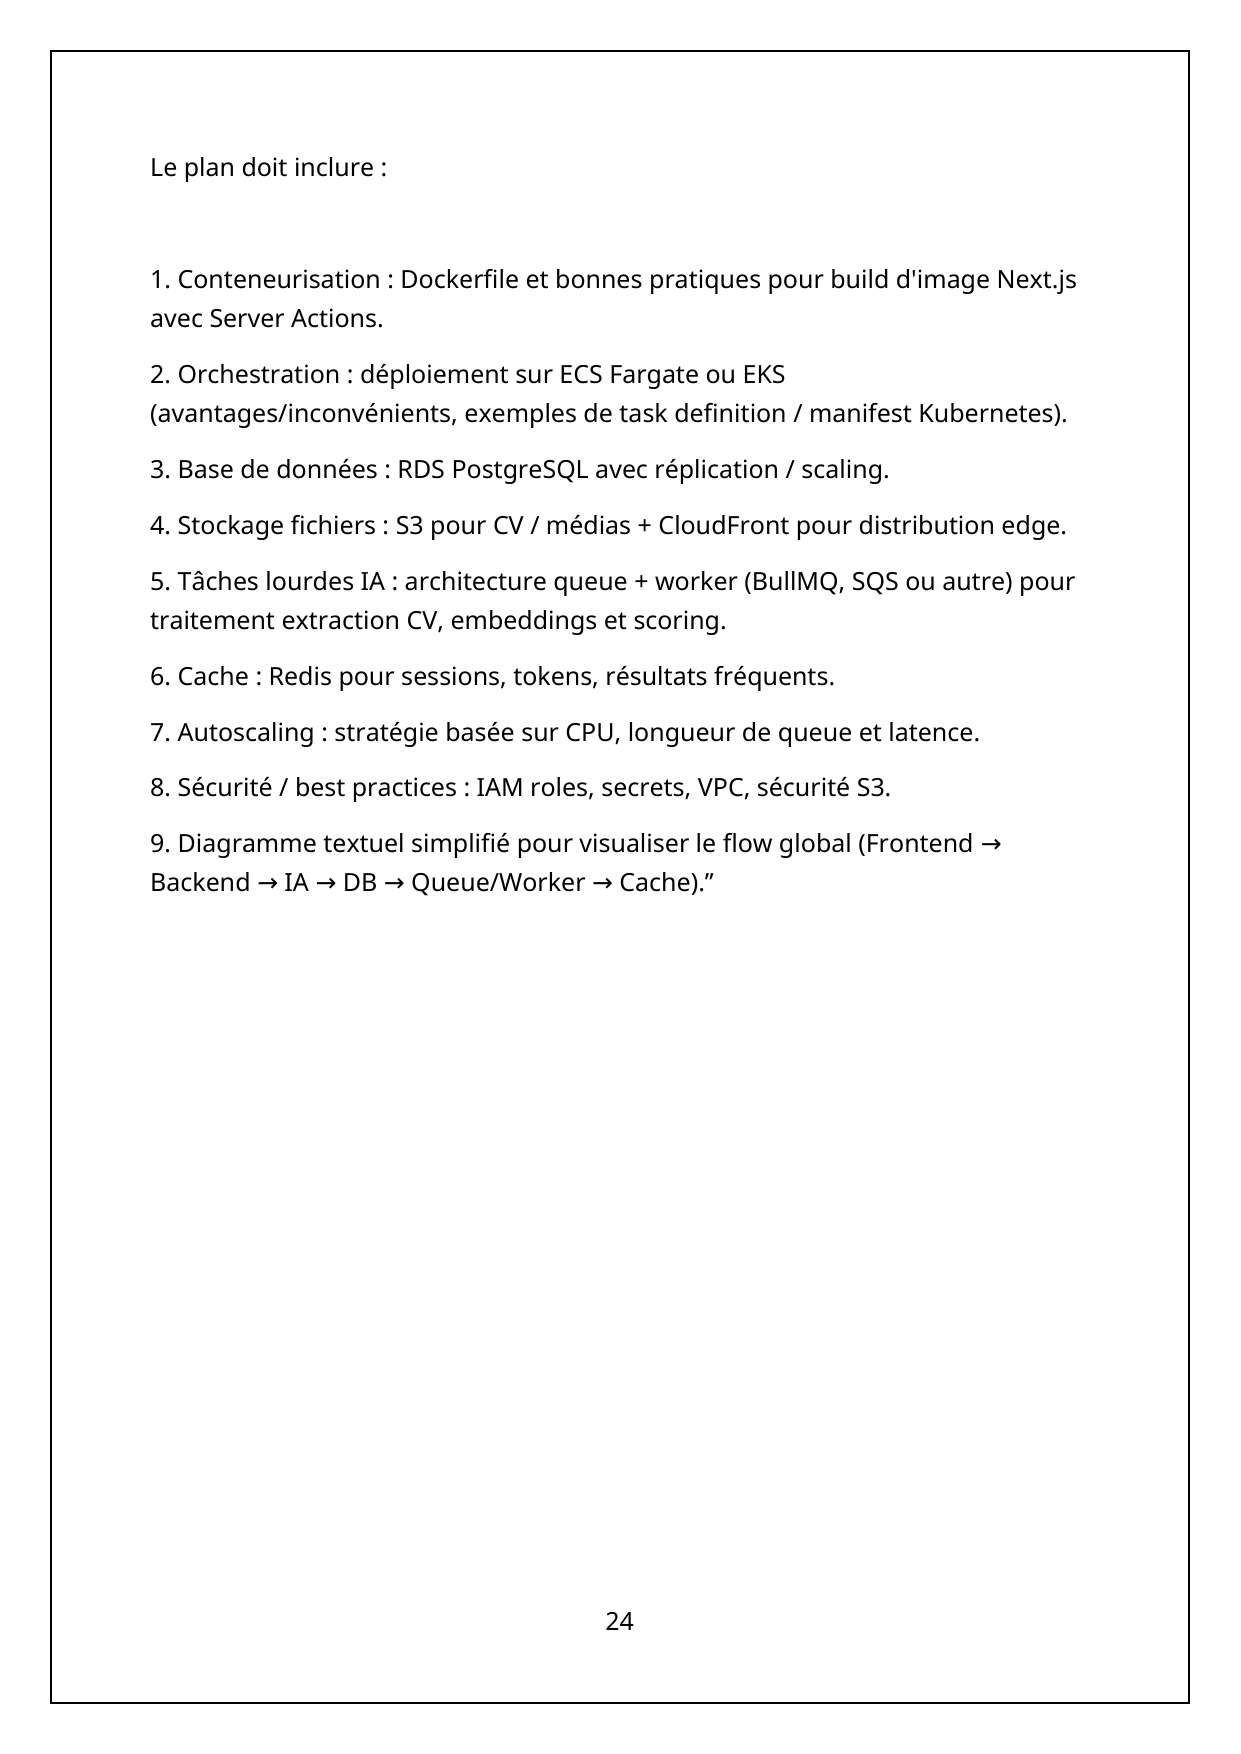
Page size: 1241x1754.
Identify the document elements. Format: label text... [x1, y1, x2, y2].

text 6. Cache : Redis pour sessions, tokens, résultats fréquents. [150, 658, 1090, 692]
text 7. Autoscaling : stratégie basée sur CPU, longueur de queue et latence. [150, 714, 1090, 748]
text Le plan doit inclure : [150, 150, 1090, 184]
text 2. Orchestration : déploiement sur ECS Fargate ou EKS (avantages/inconvénients, exemples de task definition / manifest Kubernetes). [150, 357, 1090, 430]
text 5. Tâches lourdes IA : architecture queue + worker (BullMQ, SQS ou autre) pour traitement extraction CV, embeddings et scoring. [150, 563, 1090, 637]
text 3. Base de données : RDS PostgreSQL avec réplication / scaling. [150, 452, 1090, 486]
text 4. Stockage fichiers : S3 pour CV / médias + CloudFront pour distribution edge. [150, 507, 1090, 542]
text 9. Diagramme textuel simplifié pour visualiser le flow global (Frontend → Backend → IA → DB → Queue/Worker → Cache).’’ [150, 826, 1090, 977]
text 8. Sécurité / best practices : IAM roles, secrets, VPC, sécurité S3. [150, 770, 1090, 804]
text 1. Conteneurisation : Dockerfile et bonnes pratiques pour build d'image Next.js avec Server Actions. [150, 262, 1090, 335]
